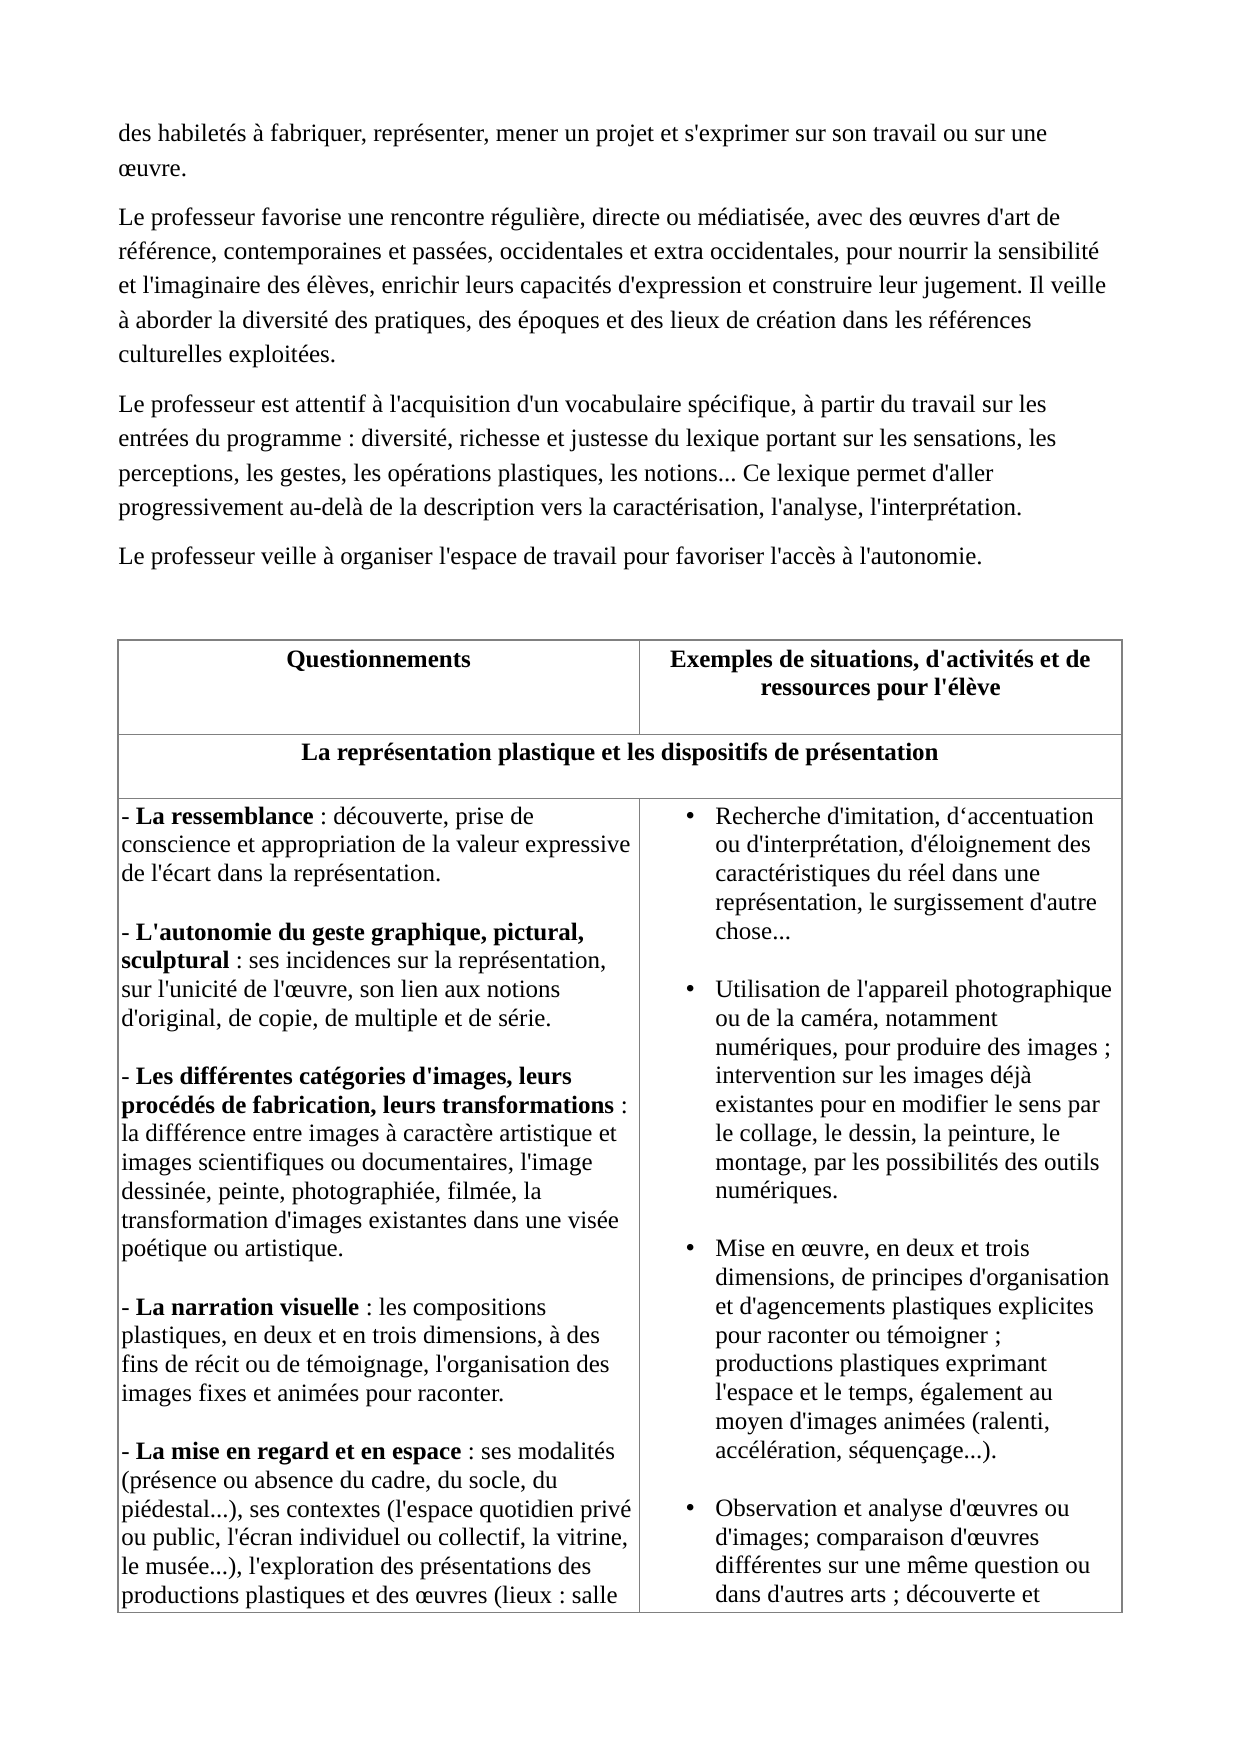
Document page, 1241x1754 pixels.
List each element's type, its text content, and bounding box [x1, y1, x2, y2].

table_header Questionnements [119, 641, 639, 734]
text Le professeur veille à organiser l'espace de travail pour favoriser l'accès à l'autonomie. [118, 541, 1122, 570]
text Le professeur favorise une rencontre régulière, directe ou médiatisée, avec des œuvres d'art de référence, contemporaines et passées, occidentales et extra occidentales, pour nourrir la sensibilité et l'imaginaire des élèves, enrichir leurs capacités d'expression et construire leur jugement. Il veille à aborder la diversité des pratiques, des époques et des lieux de création dans les références culturelles exploitées. [118, 202, 1122, 368]
text Le professeur est attentif à l'acquisition d'un vocabulaire spécifique, à partir du travail sur les entrées du programme : diversité, richesse et justesse du lexique portant sur les sensations, les perceptions, les gestes, les opérations plastiques, les notions... Ce lexique permet d'aller progressivement au-delà de la description vers la caractérisation, l'analyse, l'interprétation. [118, 389, 1122, 521]
table_cell - La ressemblance : découverte, prise de conscience et appropriation de la valeur expressive de l'écart dans la représentation. - L'autonomie du geste graphique, pictural, sculptural : ses incidences sur la représentation, sur l'unicité de l'œuvre, son lien aux notions d'original, de copie, de multiple et de série. - Les différentes catégories d'images, leurs procédés de fabrication, leurs transformations : la différence entre images à caractère artistique et images scientifiques ou documentaires, l'image dessinée, peinte, photographiée, filmée, la transformation d'images existantes dans une visée poétique ou artistique. - La narration visuelle : les compositions plastiques, en deux et en trois dimensions, à des fins de récit ou de témoignage, l'organisation des images fixes et animées pour raconter. - La mise en regard et en espace : ses modalités (présence ou absence du cadre, du socle, du piédestal...), ses contextes (l'espace quotidien privé ou public, l'écran individuel ou collectif, la vitrine, le musée...), l'exploration des présentations des productions plastiques et des œuvres (lieux : salle [119, 799, 639, 1612]
text des habiletés à fabriquer, représenter, mener un projet et s'exprimer sur son travail ou sur une œuvre. [118, 118, 1122, 181]
table_header Exemples de situations, d'activités et de ressources pour l'élève [640, 641, 1121, 734]
table_cell La représentation plastique et les dispositifs de présentation [119, 735, 1121, 798]
table_cell Recherche d'imitation, d‘accentuation ou d'interprétation, d'éloignement des caractéristiques du réel dans une représentation, le surgissement d'autre chose... Utilisation de l'appareil photographique ou de la caméra, notamment numériques, pour produire des images ; intervention sur les images déjà existantes pour en modifier le sens par le collage, le dessin, la peinture, le montage, par les possibilités des outils numériques. Mise en œuvre, en deux et trois dimensions, de principes d'organisation et d'agencements plastiques explicites pour raconter ou témoigner ; productions plastiques exprimant l'espace et le temps, également au moyen d'images animées (ralenti, accélération, séquençage...). Observation et analyse d'œuvres ou d'images; comparaison d'œuvres différentes sur une même question ou dans d'autres arts ; découverte et [640, 799, 1121, 1612]
